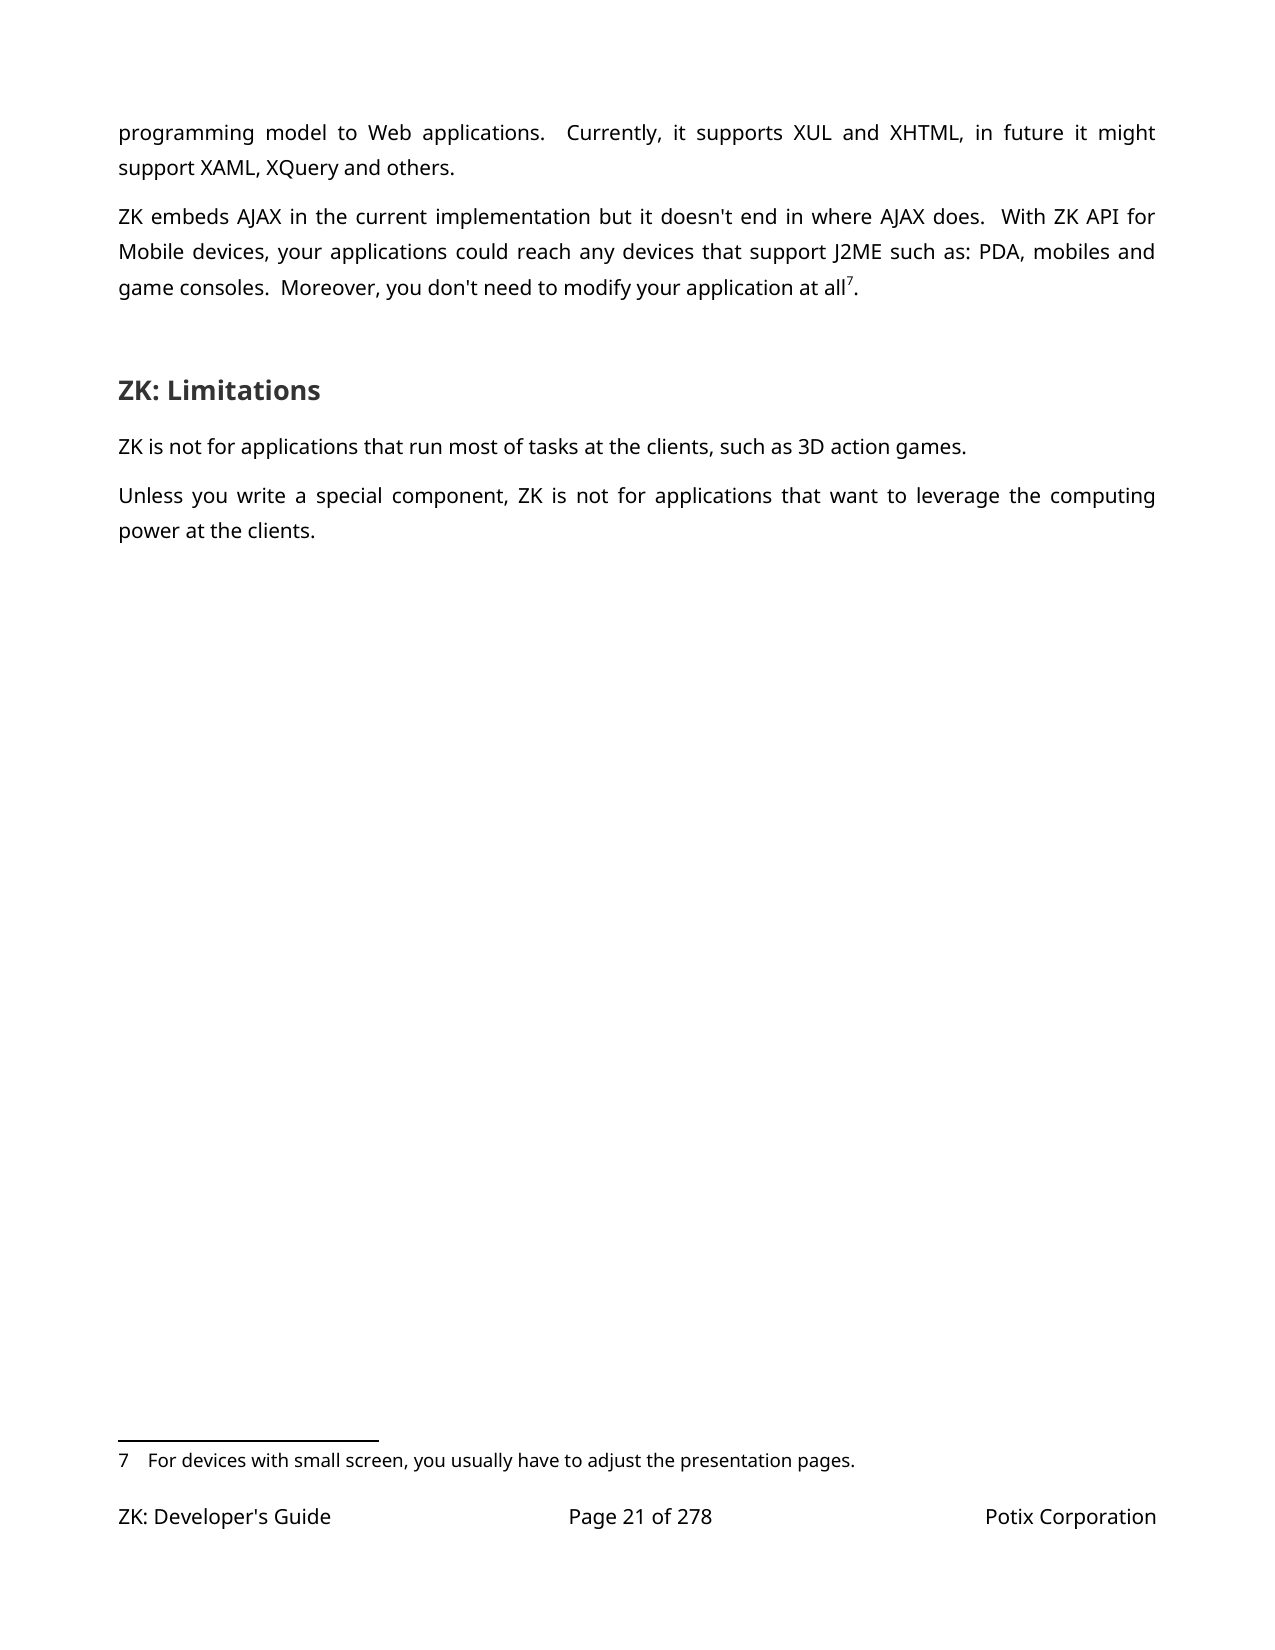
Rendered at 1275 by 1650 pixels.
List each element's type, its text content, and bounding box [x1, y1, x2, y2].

subtitle ZK: Limitations [118, 372, 1157, 408]
text ZK is not for applications that run most of tasks at the clients, such as 3D action games. [118, 432, 1157, 460]
text For devices with small screen, you usually have to adjust the presentation pages. [118, 1447, 1157, 1473]
text programming model to Web applications. Currently, it supports XUL and XHTML, in future it might support XAML, XQuery and others. [118, 118, 1157, 182]
text Unless you write a special component, ZK is not for applications that want to leverage the computing power at the clients. [118, 481, 1157, 544]
text ZK embeds AJAX in the current implementation but it doesn't end in where AJAX does. With ZK API for Mobile devices, your applications could reach any devices that support J2ME such as: PDA, mobiles and game consoles. Moreover, you don't need to modify your application at all. [118, 202, 1157, 301]
